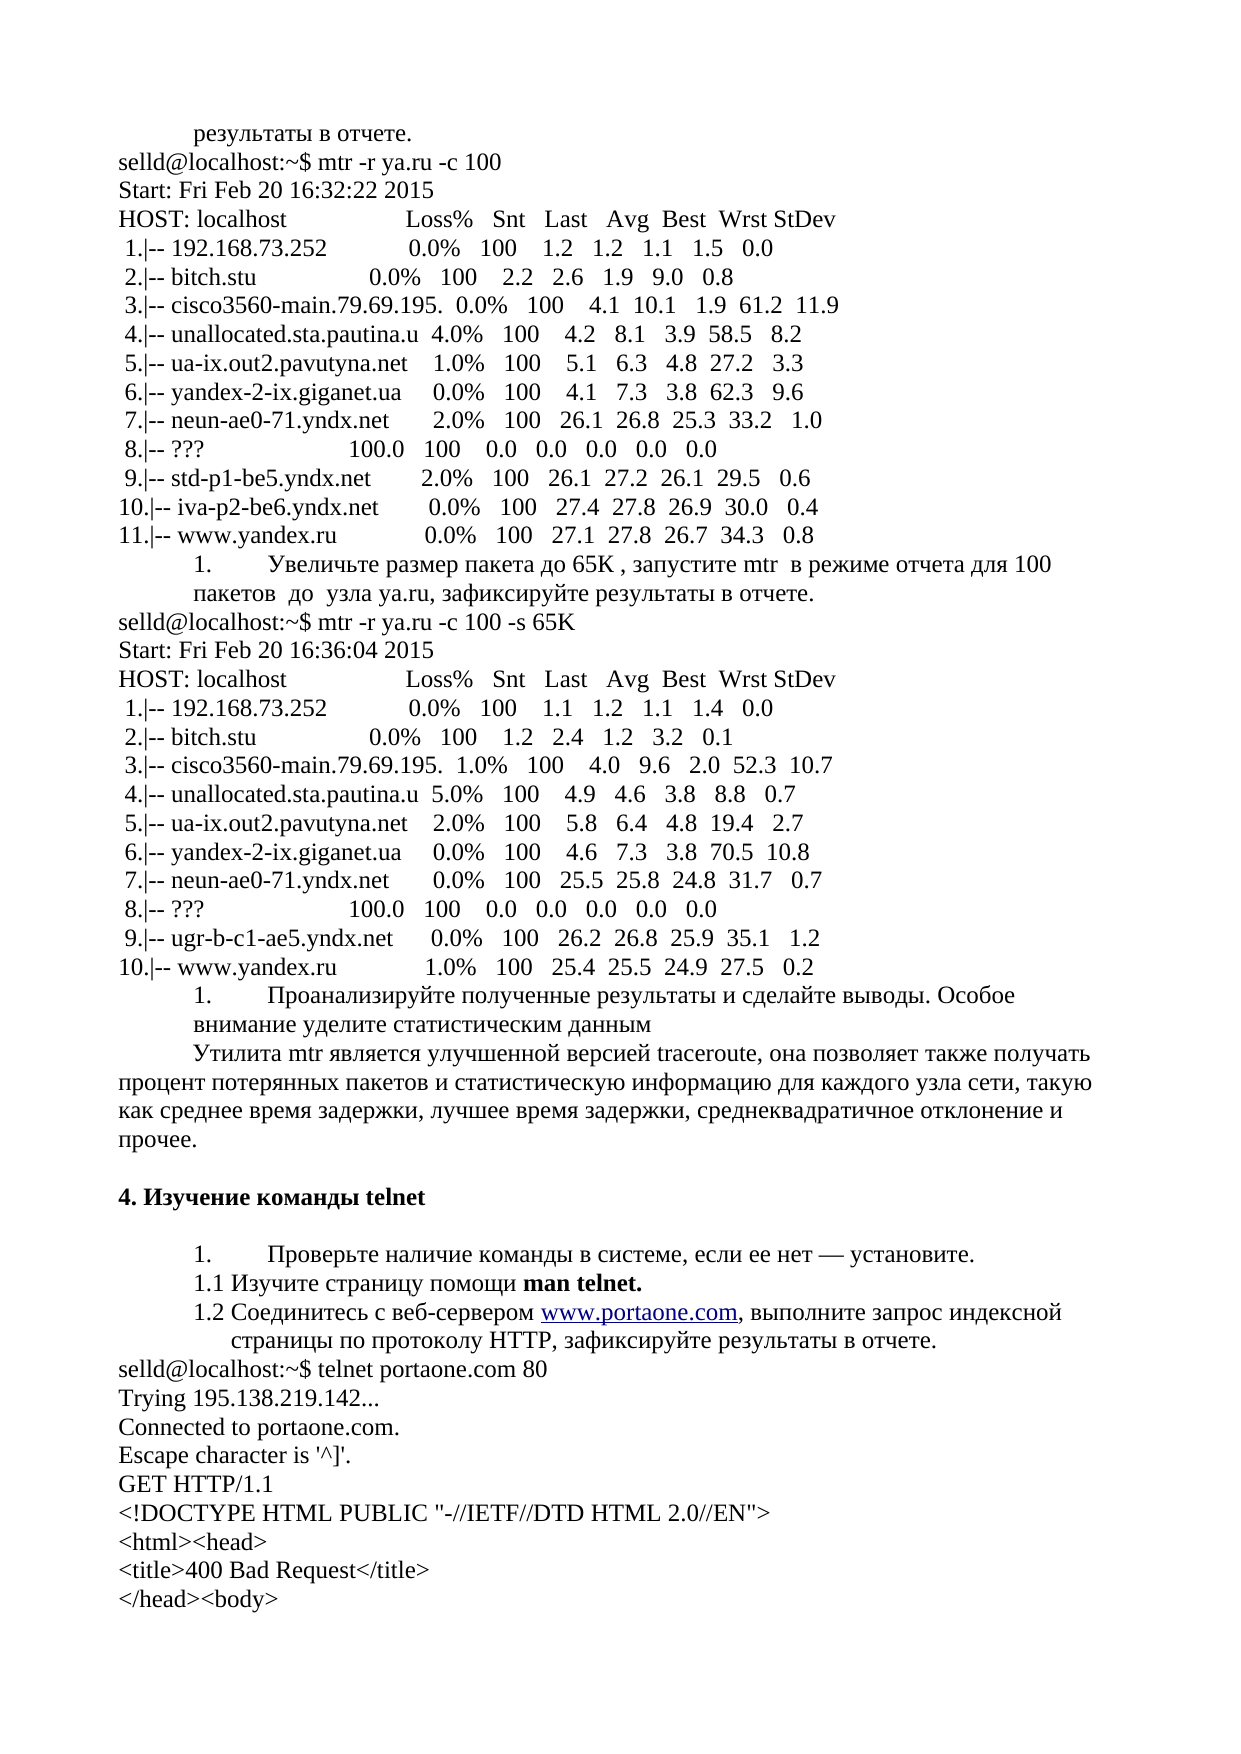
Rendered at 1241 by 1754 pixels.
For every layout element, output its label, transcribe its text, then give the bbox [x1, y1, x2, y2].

text selld@localhost:~$ telnet portaone.com 80 [118, 1354, 1122, 1383]
text 2.|-- bitch.stu 0.0% 100 1.2 2.4 1.2 3.2 0.1 [118, 722, 1122, 751]
text 11.|-- www.yandex.ru 0.0% 100 27.1 27.8 26.7 34.3 0.8 [118, 521, 1122, 549]
text 1.|-- 192.168.73.252 0.0% 100 1.2 1.2 1.1 1.5 0.0 [118, 233, 1122, 262]
list Проанализируйте полученные результаты и сделайте выводы. Особое внимание уделите статистическим данным [193, 981, 1122, 1038]
text 8.|-- ??? 100.0 100 0.0 0.0 0.0 0.0 0.0 [118, 894, 1122, 923]
text Trying 195.138.219.142... [118, 1383, 1122, 1412]
text 4. Изучение команды telnet [118, 1182, 1122, 1211]
text 10.|-- iva-p2-be6.yndx.net 0.0% 100 27.4 27.8 26.9 30.0 0.4 [118, 492, 1122, 521]
text Start: Fri Feb 20 16:32:22 2015 [118, 176, 1122, 204]
text Connected to portaone.com. [118, 1412, 1122, 1441]
text <title>400 Bad Request</title> [118, 1556, 1122, 1584]
text 4.|-- unallocated.sta.pautina.u 4.0% 100 4.2 8.1 3.9 58.5 8.2 [118, 319, 1122, 348]
text <html><head> [118, 1527, 1122, 1556]
text 2.|-- bitch.stu 0.0% 100 2.2 2.6 1.9 9.0 0.8 [118, 262, 1122, 291]
text 3.|-- cisco3560-main.79.69.195. 0.0% 100 4.1 10.1 1.9 61.2 11.9 [118, 291, 1122, 319]
text 6.|-- yandex-2-ix.giganet.ua 0.0% 100 4.6 7.3 3.8 70.5 10.8 [118, 837, 1122, 866]
text <!DOCTYPE HTML PUBLIC "-//IETF//DTD HTML 2.0//EN"> [118, 1498, 1122, 1527]
text </head><body> [118, 1584, 1122, 1613]
text 9.|-- std-p1-be5.yndx.net 2.0% 100 26.1 27.2 26.1 29.5 0.6 [118, 463, 1122, 492]
text HOST: localhost Loss% Snt Last Avg Best Wrst StDev [118, 664, 1122, 693]
text selld@localhost:~$ mtr -r ya.ru -c 100 -s 65K [118, 607, 1122, 636]
list Увеличьте размер пакета до 65К , запустите mtr в режиме отчета для 100 пакетов до узла ya.ru, зафиксируйте результаты в отчете. [193, 549, 1122, 607]
text 9.|-- ugr-b-c1-ae5.yndx.net 0.0% 100 26.2 26.8 25.9 35.1 1.2 [118, 923, 1122, 952]
text selld@localhost:~$ mtr -r ya.ru -c 100 [118, 147, 1122, 176]
text 6.|-- yandex-2-ix.giganet.ua 0.0% 100 4.1 7.3 3.8 62.3 9.6 [118, 377, 1122, 406]
text 1.|-- 192.168.73.252 0.0% 100 1.1 1.2 1.1 1.4 0.0 [118, 693, 1122, 722]
text 7.|-- neun-ae0-71.yndx.net 2.0% 100 26.1 26.8 25.3 33.2 1.0 [118, 406, 1122, 434]
text GET HTTP/1.1 [118, 1469, 1122, 1498]
text HOST: localhost Loss% Snt Last Avg Best Wrst StDev [118, 204, 1122, 233]
list Соединитесь с веб-сервером www.portaone.com, выполните запрос индексной страницы по протоколу HTTP, зафиксируйте результаты в отчете. [193, 1297, 1122, 1354]
text Утилита mtr является улучшенной версией traceroute, она позволяет также получать процент потерянных пакетов и статистическую информацию для каждого узла сети, такую как среднее время задержки, лучшее время задержки, среднеквадратичное отклонение и прочее. [118, 1038, 1122, 1153]
list результаты в отчете. [193, 118, 1122, 147]
text Start: Fri Feb 20 16:36:04 2015 [118, 636, 1122, 664]
text 10.|-- www.yandex.ru 1.0% 100 25.4 25.5 24.9 27.5 0.2 [118, 952, 1122, 981]
text 5.|-- ua-ix.out2.pavutyna.net 2.0% 100 5.8 6.4 4.8 19.4 2.7 [118, 808, 1122, 837]
text 5.|-- ua-ix.out2.pavutyna.net 1.0% 100 5.1 6.3 4.8 27.2 3.3 [118, 348, 1122, 377]
text 7.|-- neun-ae0-71.yndx.net 0.0% 100 25.5 25.8 24.8 31.7 0.7 [118, 866, 1122, 894]
list Изучите страницу помощи man telnet. [193, 1268, 1122, 1297]
text 4.|-- unallocated.sta.pautina.u 5.0% 100 4.9 4.6 3.8 8.8 0.7 [118, 779, 1122, 808]
list Проверьте наличие команды в системе, если ее нет — установите. [193, 1239, 1122, 1268]
text Escape character is '^]'. [118, 1441, 1122, 1469]
text 8.|-- ??? 100.0 100 0.0 0.0 0.0 0.0 0.0 [118, 434, 1122, 463]
text 3.|-- cisco3560-main.79.69.195. 1.0% 100 4.0 9.6 2.0 52.3 10.7 [118, 751, 1122, 779]
